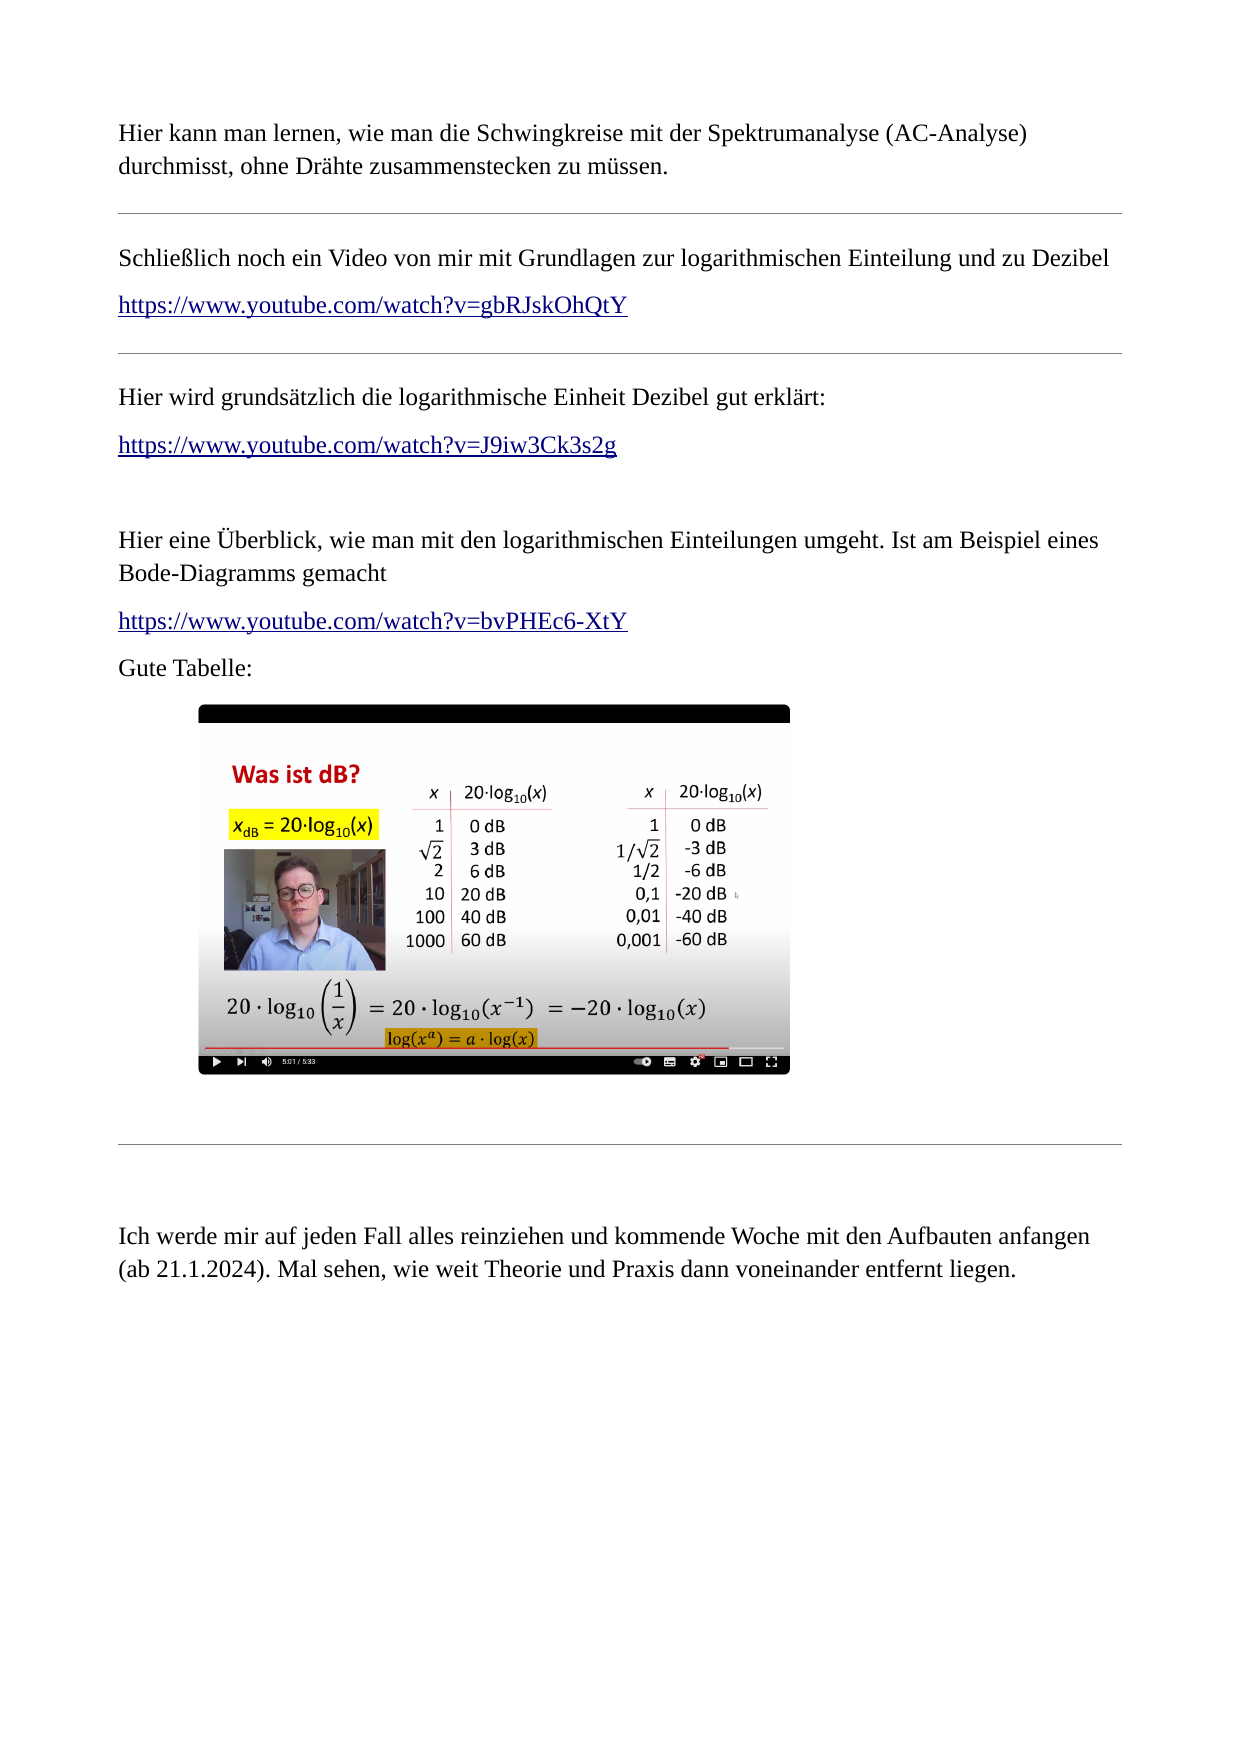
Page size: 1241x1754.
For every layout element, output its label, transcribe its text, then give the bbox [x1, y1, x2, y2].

picture [196, 702, 793, 1079]
text https://www.youtube.com/watch?v=gbRJskOhQtY [118, 291, 1122, 319]
text Hier eine Überblick, wie man mit den logarithmischen Einteilungen umgeht. Ist am Beispiel eines Bode-Diagramms gemacht [118, 525, 1122, 587]
text Schließlich noch ein Video von mir mit Grundlagen zur logarithmischen Einteilung und zu Dezibel [118, 243, 1122, 272]
text Hier kann man lernen, wie man die Schwingkreise mit der Spektrumanalyse (AC-Analyse) durchmisst, ohne Drähte zusammenstecken zu müssen. [118, 118, 1122, 180]
text https://www.youtube.com/watch?v=bvPHEc6-XtY [118, 606, 1122, 635]
text https://www.youtube.com/watch?v=J9iw3Ck3s2g [118, 430, 1122, 459]
text Hier wird grundsätzlich die logarithmische Einheit Dezibel gut erklärt: [118, 382, 1122, 411]
text Gute Tabelle: [118, 653, 1122, 682]
text Ich werde mir auf jeden Fall alles reinziehen und kommende Woche mit den Aufbauten anfangen (ab 21.1.2024). Mal sehen, wie weit Theorie und Praxis dann voneinander entfernt liegen. [118, 1221, 1122, 1283]
